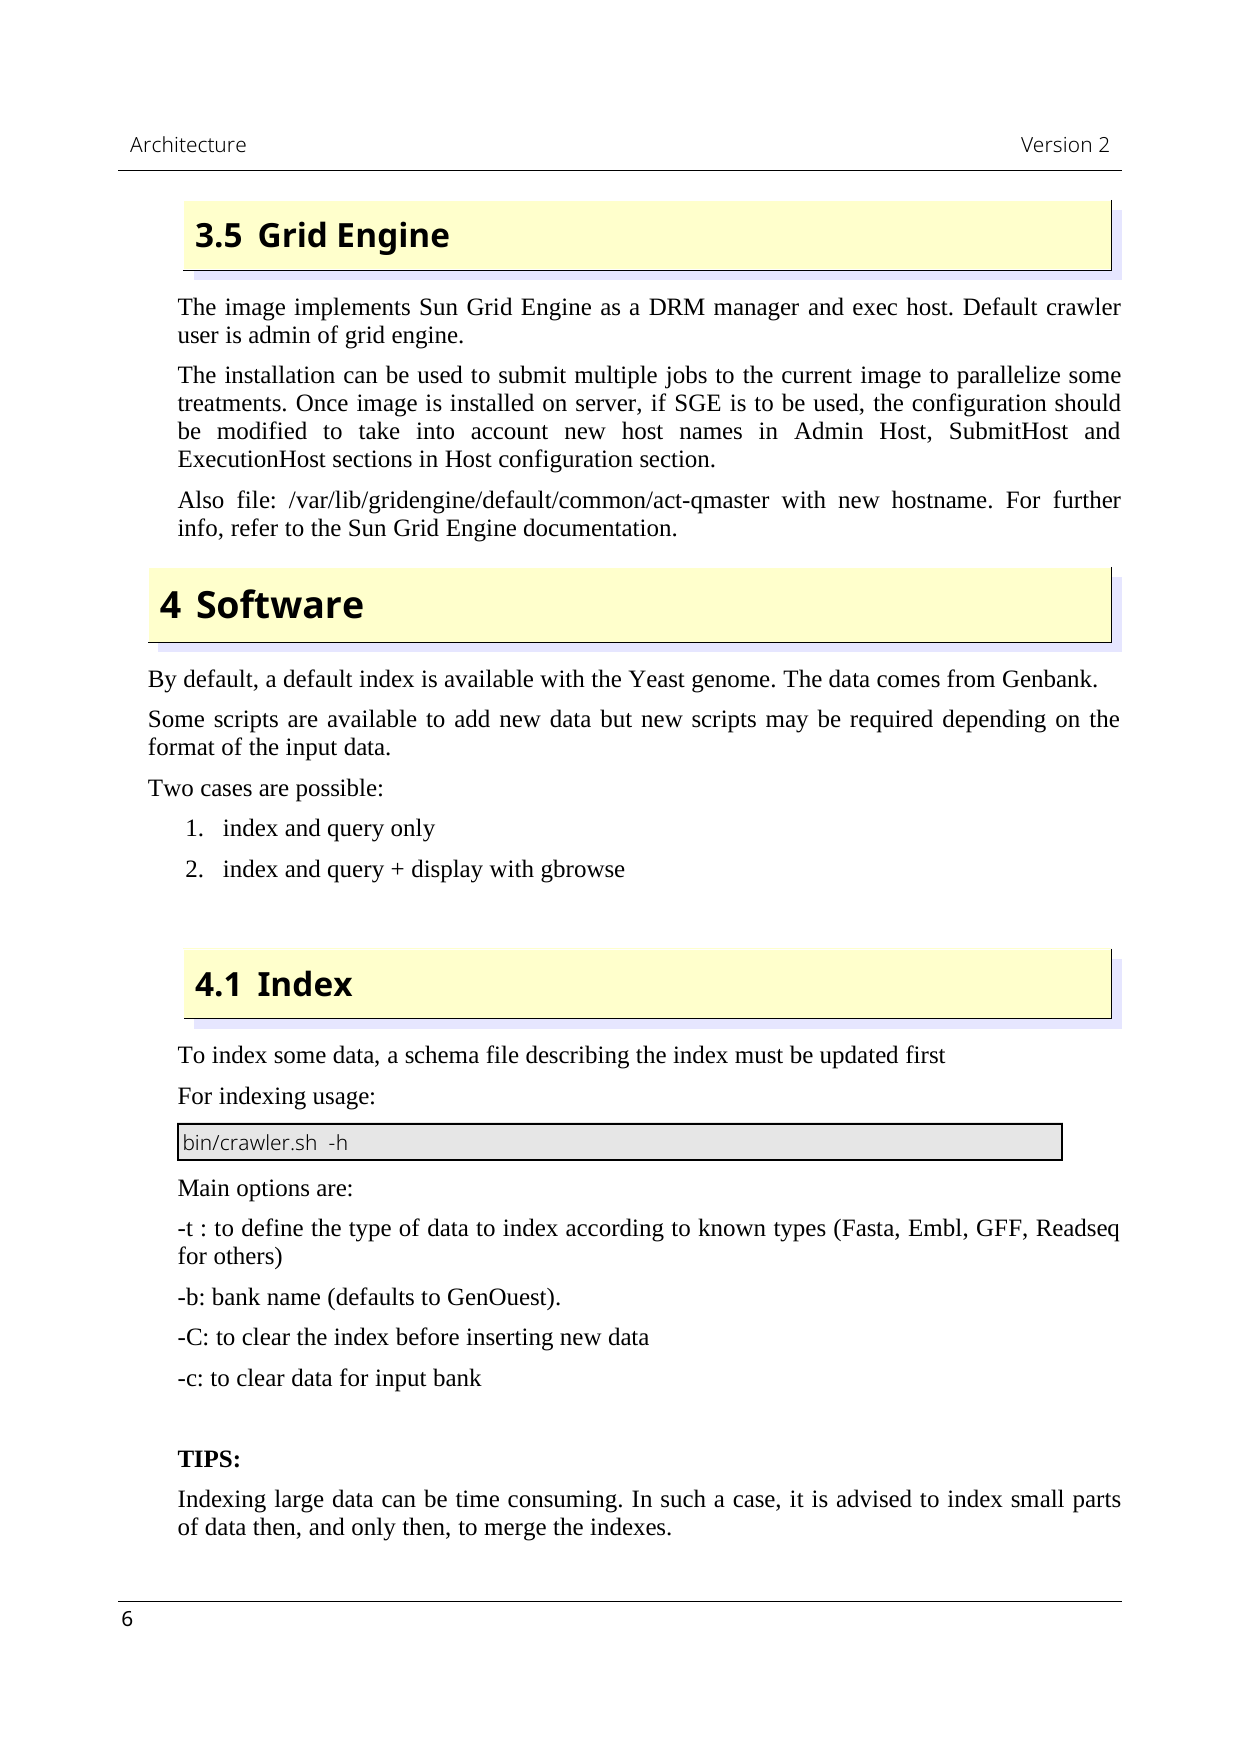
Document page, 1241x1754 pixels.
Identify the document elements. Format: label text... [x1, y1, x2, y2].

text -c: to clear data for input bank [177, 1363, 1122, 1392]
list index and query only [185, 814, 1122, 842]
text -t : to define the type of data to index according to known types (Fasta, Embl, GFF, Readseq for others) [177, 1214, 1122, 1270]
text Also file: /var/lib/gridengine/default/common/act-qmaster with new hostname. For further info, refer to the Sun Grid Engine documentation. [177, 486, 1122, 542]
subtitle Software [149, 568, 1111, 642]
text bin/crawler.sh -h [179, 1125, 1061, 1159]
text Main options are: [177, 1173, 1122, 1201]
text Some scripts are available to add new data but new scripts may be required depending on the format of the input data. [148, 705, 1122, 761]
text The image implements Sun Grid Engine as a DRM manager and exec host. Default crawler user is admin of grid engine. [177, 293, 1122, 349]
text -C: to clear the index before inserting new data [177, 1323, 1122, 1351]
subtitle Grid Engine [184, 201, 1111, 269]
subtitle Index [184, 950, 1111, 1018]
text For indexing usage: [177, 1082, 1122, 1110]
text -b: bank name (defaults to GenOuest). [177, 1282, 1122, 1311]
text To index some data, a schema file describing the index must be updated first [177, 1041, 1122, 1069]
text Indexing large data can be time consuming. In such a case, it is advised to index small parts of data then, and only then, to merge the indexes. [177, 1485, 1122, 1541]
text Two cases are possible: [148, 774, 1122, 802]
text By default, a default index is available with the Yeast genome. The data comes from Genbank. [148, 665, 1122, 693]
text TIPS: [177, 1444, 1122, 1473]
list index and query + display with gbrowse [185, 855, 1122, 883]
text The installation can be used to submit multiple jobs to the current image to parallelize some treatments. Once image is installed on server, if SGE is to be used, the configuration should be modified to take into account new host names in Admin Host, SubmitHost and ExecutionHost sections in Host configuration section. [177, 361, 1122, 473]
